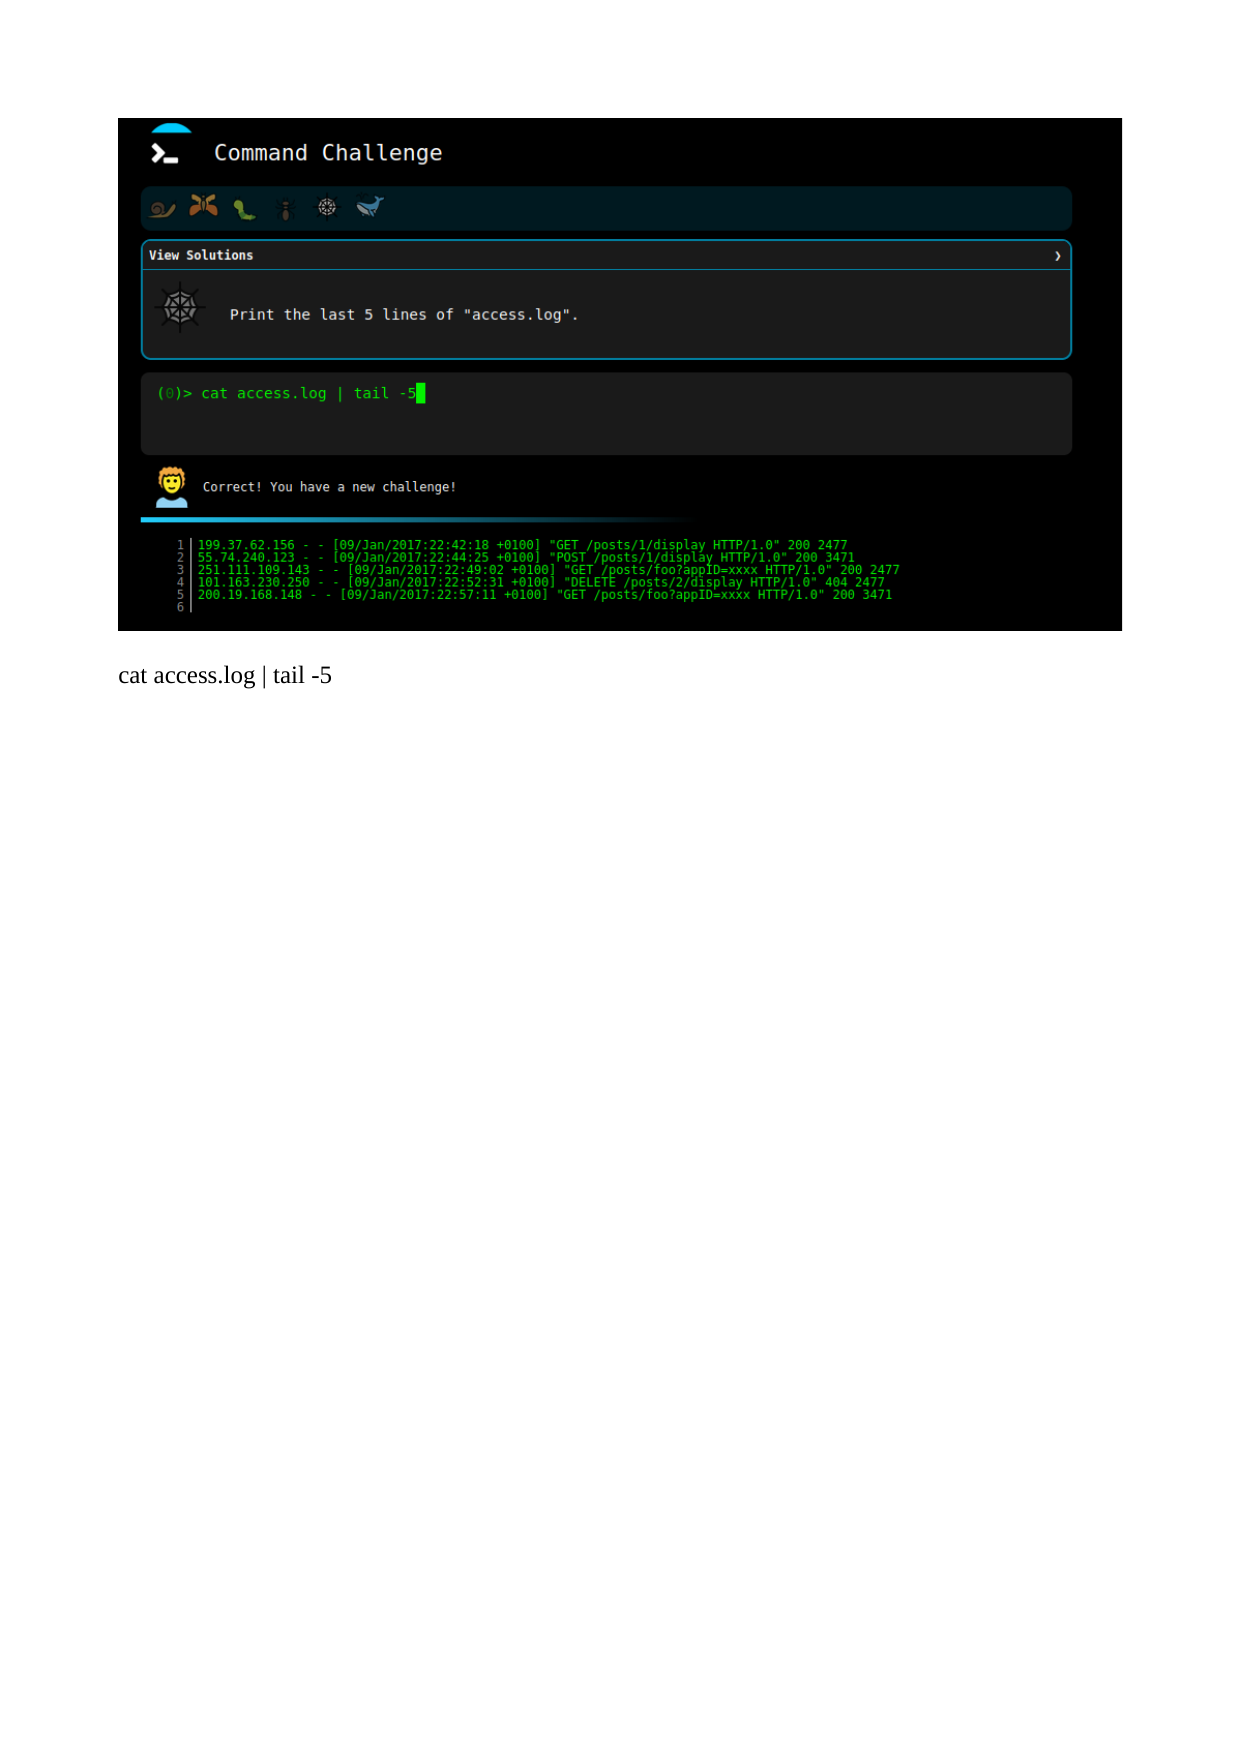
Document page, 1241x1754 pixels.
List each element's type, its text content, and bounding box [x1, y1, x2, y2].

text cat access.log | tail -5 [118, 660, 1122, 688]
picture [118, 118, 1123, 631]
